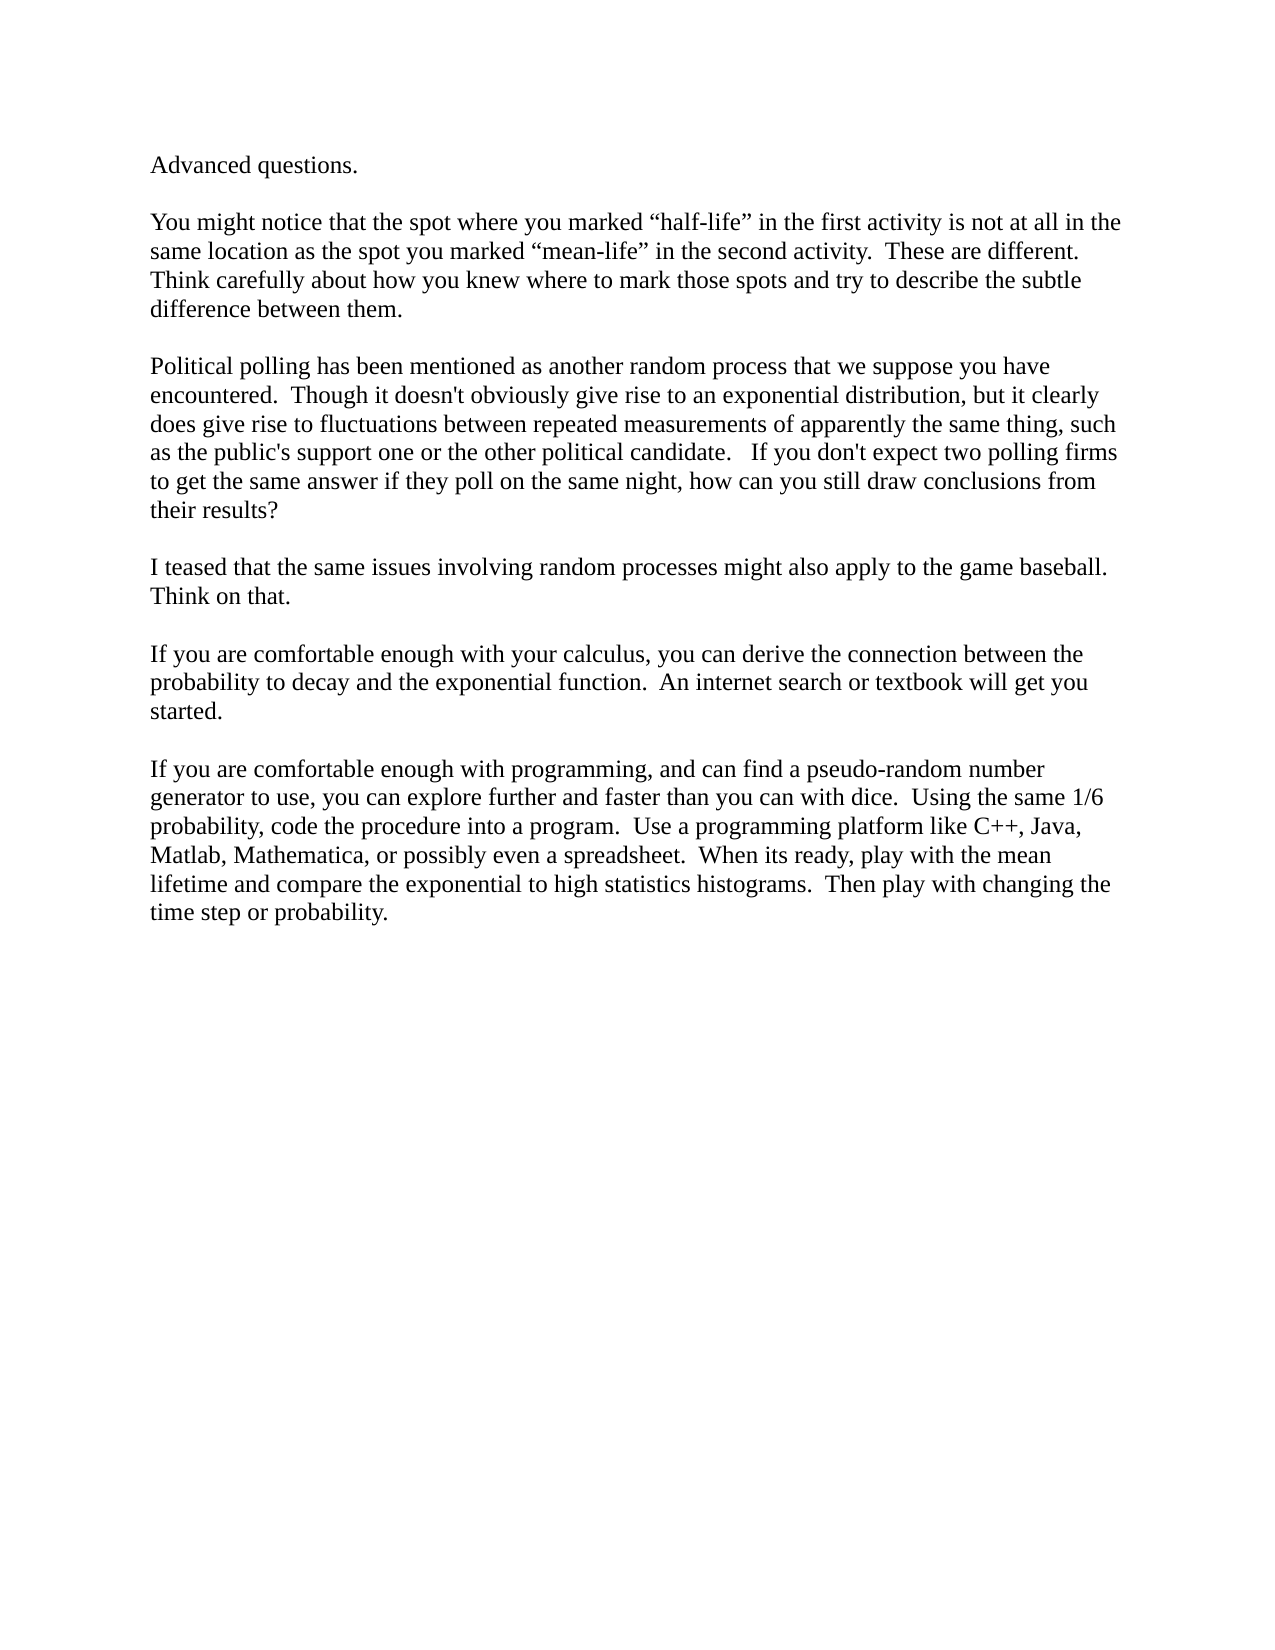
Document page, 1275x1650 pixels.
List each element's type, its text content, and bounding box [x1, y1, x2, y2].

text You might notice that the spot where you marked “half-life” in the first activity is not at all in the same location as the spot you marked “mean-life” in the second activity. These are different. Think carefully about how you knew where to mark those spots and try to describe the subtle difference between them. [150, 207, 1125, 322]
text I teased that the same issues involving random processes might also apply to the game baseball. Think on that. [150, 552, 1125, 610]
text Political polling has been mentioned as another random process that we suppose you have encountered. Though it doesn't obviously give rise to an exponential distribution, but it clearly does give rise to fluctuations between repeated measurements of apparently the same thing, such as the public's support one or the other political candidate. If you don't expect two polling firms to get the same answer if they poll on the same night, how can you still draw conclusions from their results? [150, 351, 1125, 524]
text If you are comfortable enough with programming, and can find a pseudo-random number generator to use, you can explore further and faster than you can with dice. Using the same 1/6 probability, code the procedure into a program. Use a programming platform like C++, Java, Matlab, Mathematica, or possibly even a spreadsheet. When its ready, play with the mean lifetime and compare the exponential to high statistics histograms. Then play with changing the time step or probability. [150, 754, 1125, 926]
text Advanced questions. [150, 150, 1125, 179]
text If you are comfortable enough with your calculus, you can derive the connection between the probability to decay and the exponential function. An internet search or textbook will get you started. [150, 639, 1125, 725]
